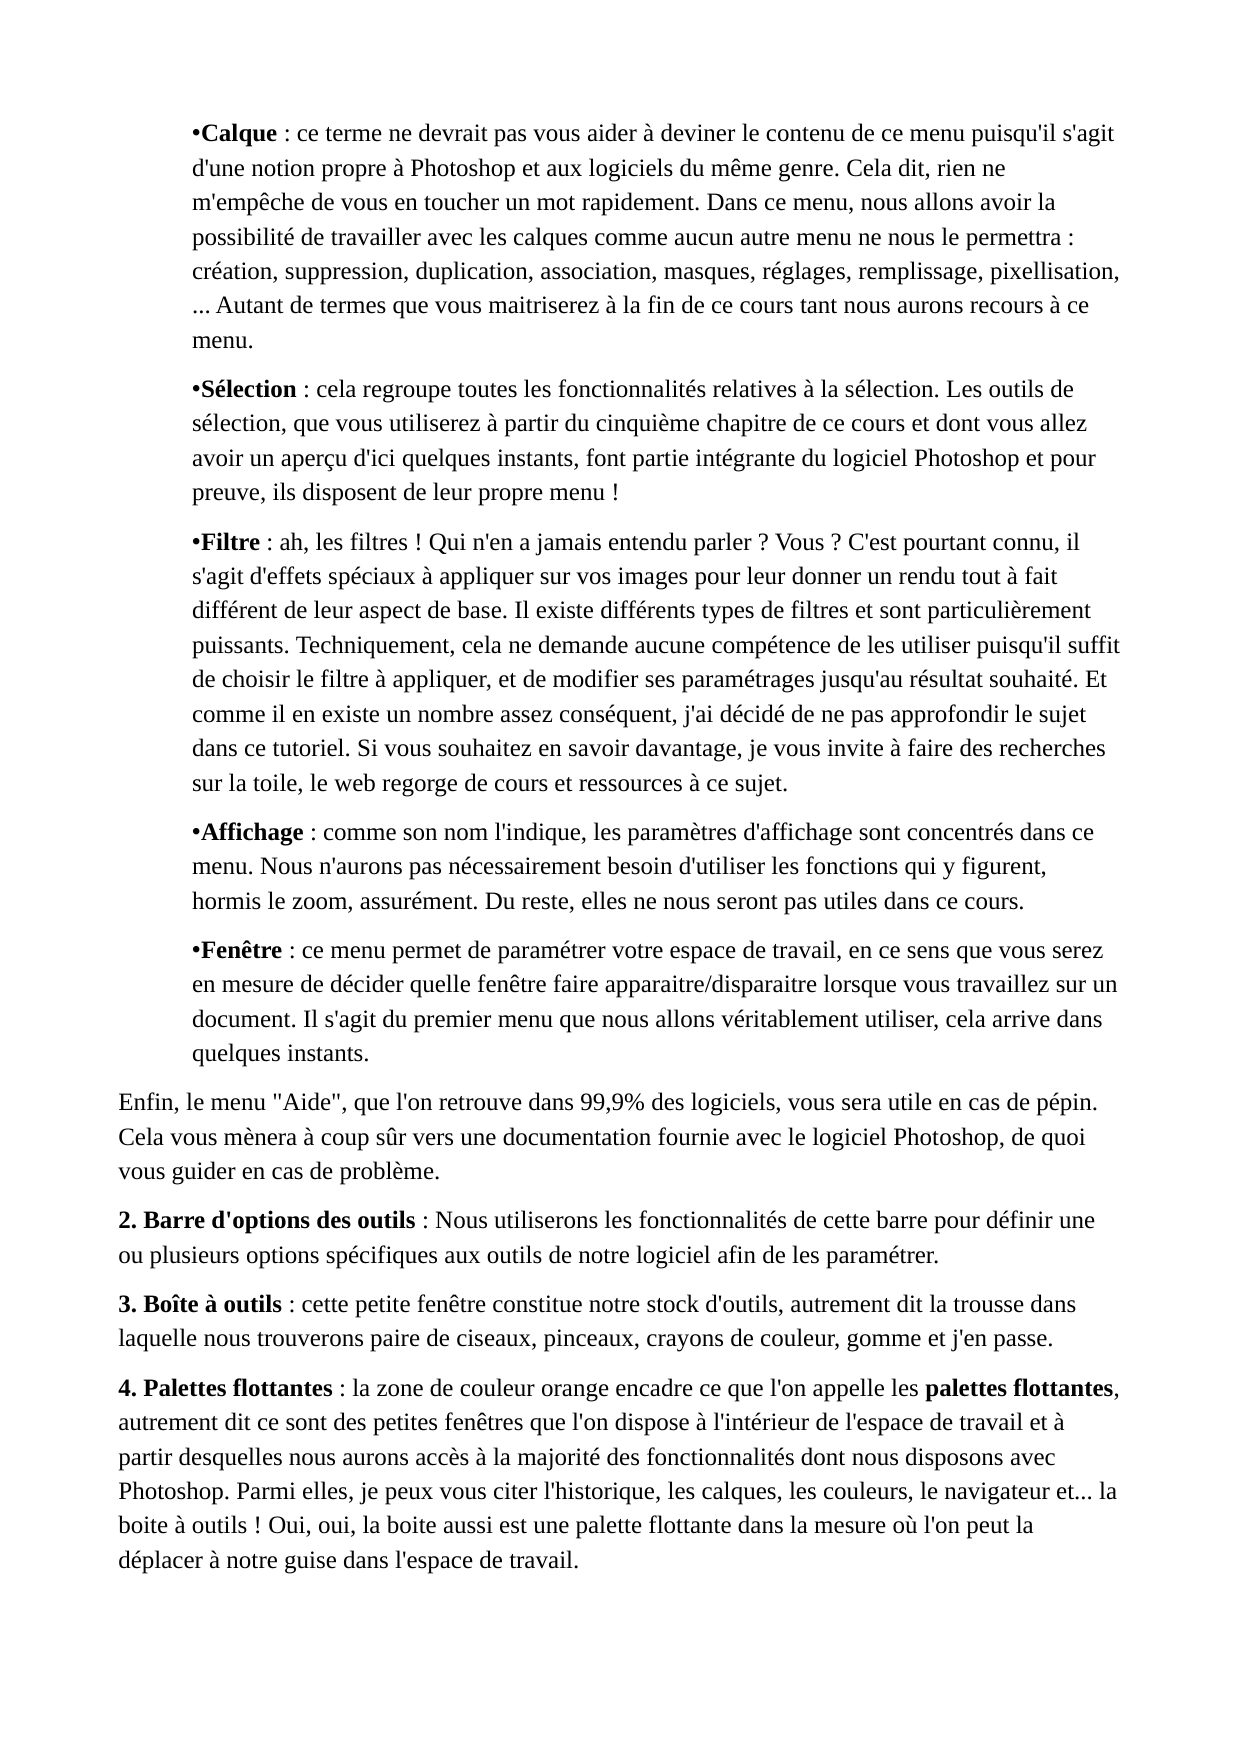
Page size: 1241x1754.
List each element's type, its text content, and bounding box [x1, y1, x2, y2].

list Sélection : cela regroupe toutes les fonctionnalités relatives à la sélection. Les outils de sélection, que vous utiliserez à partir du cinquième chapitre de ce cours et dont vous allez avoir un aperçu d'ici quelques instants, font partie intégrante du logiciel Photoshop et pour preuve, ils disposent de leur propre menu ! [118, 374, 1122, 506]
list Calque : ce terme ne devrait pas vous aider à deviner le contenu de ce menu puisqu'il s'agit d'une notion propre à Photoshop et aux logiciels du même genre. Cela dit, rien ne m'empêche de vous en toucher un mot rapidement. Dans ce menu, nous allons avoir la possibilité de travailler avec les calques comme aucun autre menu ne nous le permettra : création, suppression, duplication, association, masques, réglages, remplissage, pixellisation, ... Autant de termes que vous maitriserez à la fin de ce cours tant nous aurons recours à ce menu. [118, 118, 1122, 354]
text Enfin, le menu "Aide", que l'on retrouve dans 99,9% des logiciels, vous sera utile en cas de pépin. Cela vous mènera à coup sûr vers une documentation fournie avec le logiciel Photoshop, de quoi vous guider en cas de problème. [118, 1087, 1122, 1185]
text 2. Barre d'options des outils : Nous utiliserons les fonctionnalités de cette barre pour définir une ou plusieurs options spécifiques aux outils de notre logiciel afin de les paramétrer. [118, 1206, 1122, 1269]
list Affichage : comme son nom l'indique, les paramètres d'affichage sont concentrés dans ce menu. Nous n'aurons pas nécessairement besoin d'utiliser les fonctions qui y figurent, hormis le zoom, assurément. Du reste, elles ne nous seront pas utiles dans ce cours. [118, 817, 1122, 915]
text 4. Palettes flottantes : la zone de couleur orange encadre ce que l'on appelle les palettes flottantes, autrement dit ce sont des petites fenêtres que l'on dispose à l'intérieur de l'espace de travail et à partir desquelles nous aurons accès à la majorité des fonctionnalités dont nous disposons avec Photoshop. Parmi elles, je peux vous citer l'historique, les calques, les couleurs, le navigateur et... la boite à outils ! Oui, oui, la boite aussi est une palette flottante dans la mesure où l'on peut la déplacer à notre guise dans l'espace de travail. [118, 1373, 1122, 1574]
list Filtre : ah, les filtres ! Qui n'en a jamais entendu parler ? Vous ? C'est pourtant connu, il s'agit d'effets spéciaux à appliquer sur vos images pour leur donner un rendu tout à fait différent de leur aspect de base. Il existe différents types de filtres et sont particulièrement puissants. Techniquement, cela ne demande aucune compétence de les utiliser puisqu'il suffit de choisir le filtre à appliquer, et de modifier ses paramétrages jusqu'au résultat souhaité. Et comme il en existe un nombre assez conséquent, j'ai décidé de ne pas approfondir le sujet dans ce tutoriel. Si vous souhaitez en savoir davantage, je vous invite à faire des recherches sur la toile, le web regorge de cours et ressources à ce sujet. [118, 527, 1122, 797]
text 3. Boîte à outils : cette petite fenêtre constitue notre stock d'outils, autrement dit la trousse dans laquelle nous trouverons paire de ciseaux, pinceaux, crayons de couleur, gomme et j'en passe. [118, 1289, 1122, 1352]
list Fenêtre : ce menu permet de paramétrer votre espace de travail, en ce sens que vous serez en mesure de décider quelle fenêtre faire apparaitre/disparaitre lorsque vous travaillez sur un document. Il s'agit du premier menu que nous allons véritablement utiliser, cela arrive dans quelques instants. [118, 935, 1122, 1067]
